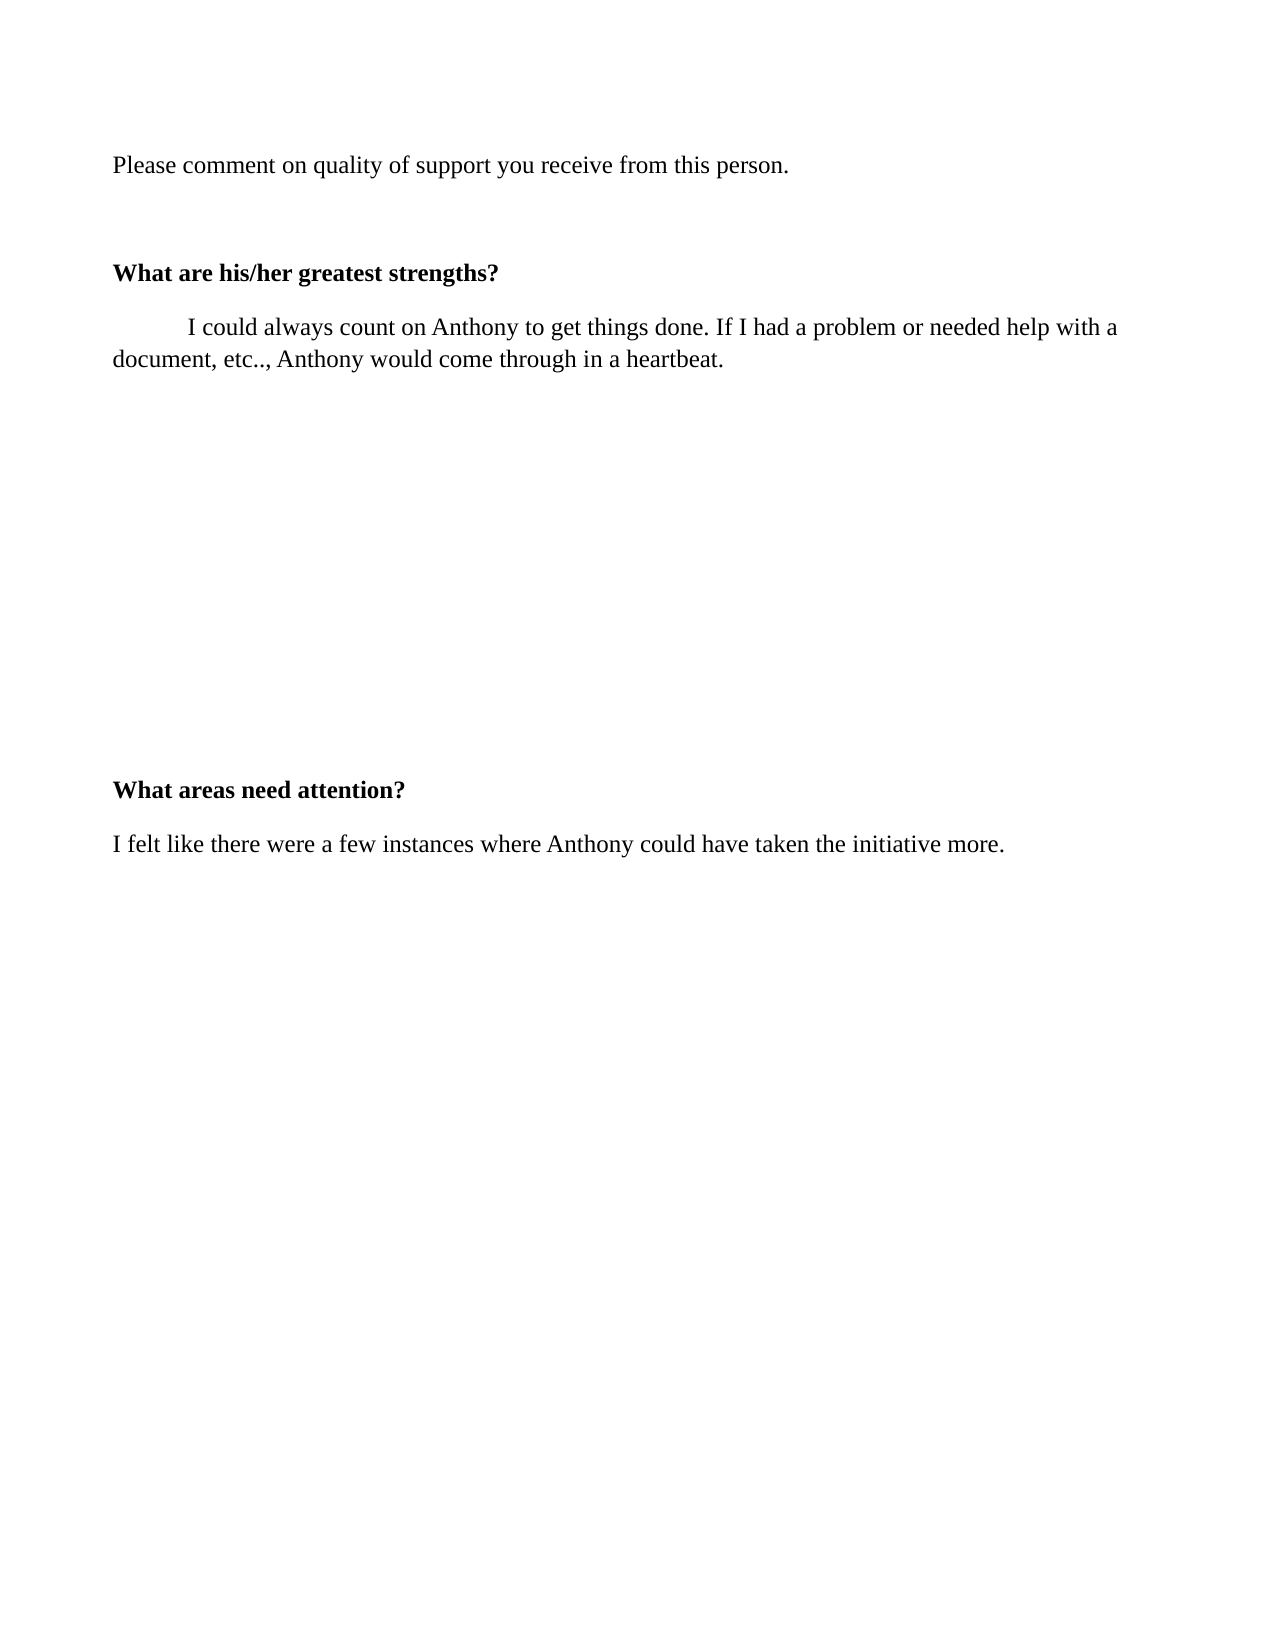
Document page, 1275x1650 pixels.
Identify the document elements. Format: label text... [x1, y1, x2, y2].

text I could always count on Anthony to get things done. If I had a problem or needed help with a document, etc.., Anthony would come through in a heartbeat. [112, 312, 1162, 373]
text I felt like there were a few instances where Anthony could have taken the initiative more. [112, 829, 1162, 858]
text Please comment on quality of support you receive from this person. [112, 150, 1162, 179]
text What areas need attention? [112, 775, 1162, 804]
text What are his/her greatest strengths? [112, 258, 1162, 286]
